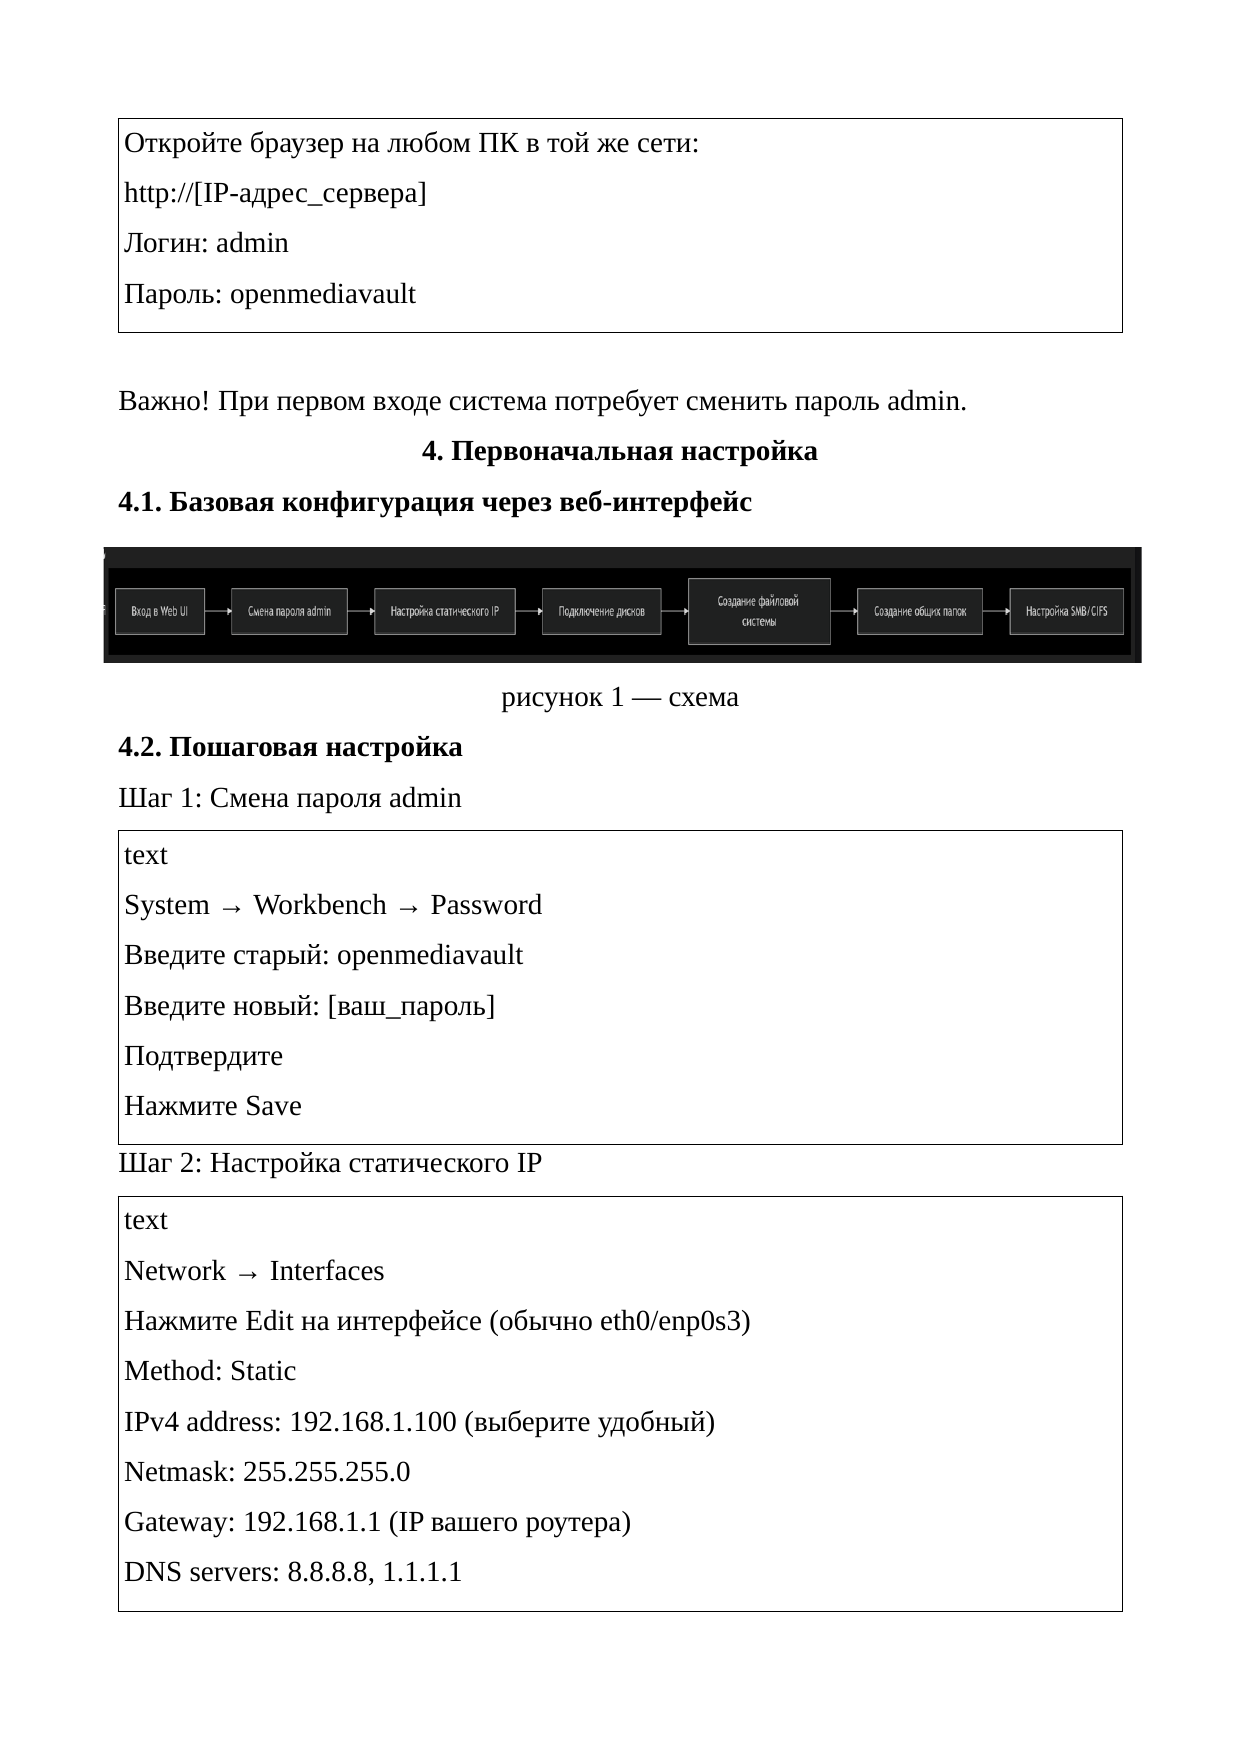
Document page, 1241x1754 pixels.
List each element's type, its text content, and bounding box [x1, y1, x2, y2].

table_header text Network → Interfaces Нажмите Edit на интерфейсе (обычно eth0/enp0s3) Method: Static IPv4 address: 192.168.1.100 (выберите удобный) Netmask: 255.255.255.0 Gateway: 192.168.1.1 (IP вашего роутера) DNS servers: 8.8.8.8, 1.1.1.1 [119, 1197, 1122, 1611]
text 4.2. Пошаговая настройка [118, 729, 1122, 763]
table_header text System → Workbench → Password Введите старый: openmediavault Введите новый: [ваш_пароль] Подтвердите Нажмите Save [119, 831, 1122, 1144]
text Шаг 1: Смена пароля admin [118, 780, 1122, 813]
text Важно! При первом входе система потребует сменить пароль admin. [118, 383, 1122, 417]
text [118, 534, 1122, 547]
text 4.1. Базовая конфигурация через веб-интерфейс [118, 484, 1122, 517]
text 4. Первоначальная настройка [118, 433, 1122, 467]
text Шаг 2: Настройка статического IP [118, 1145, 1122, 1179]
text рисунок 1 — схема [118, 663, 1122, 713]
table_header Откройте браузер на любом ПК в той же сети: http://[IP-адрес_сервера] Логин: admin Пароль: openmediavault [119, 119, 1122, 332]
picture [103, 547, 1142, 663]
